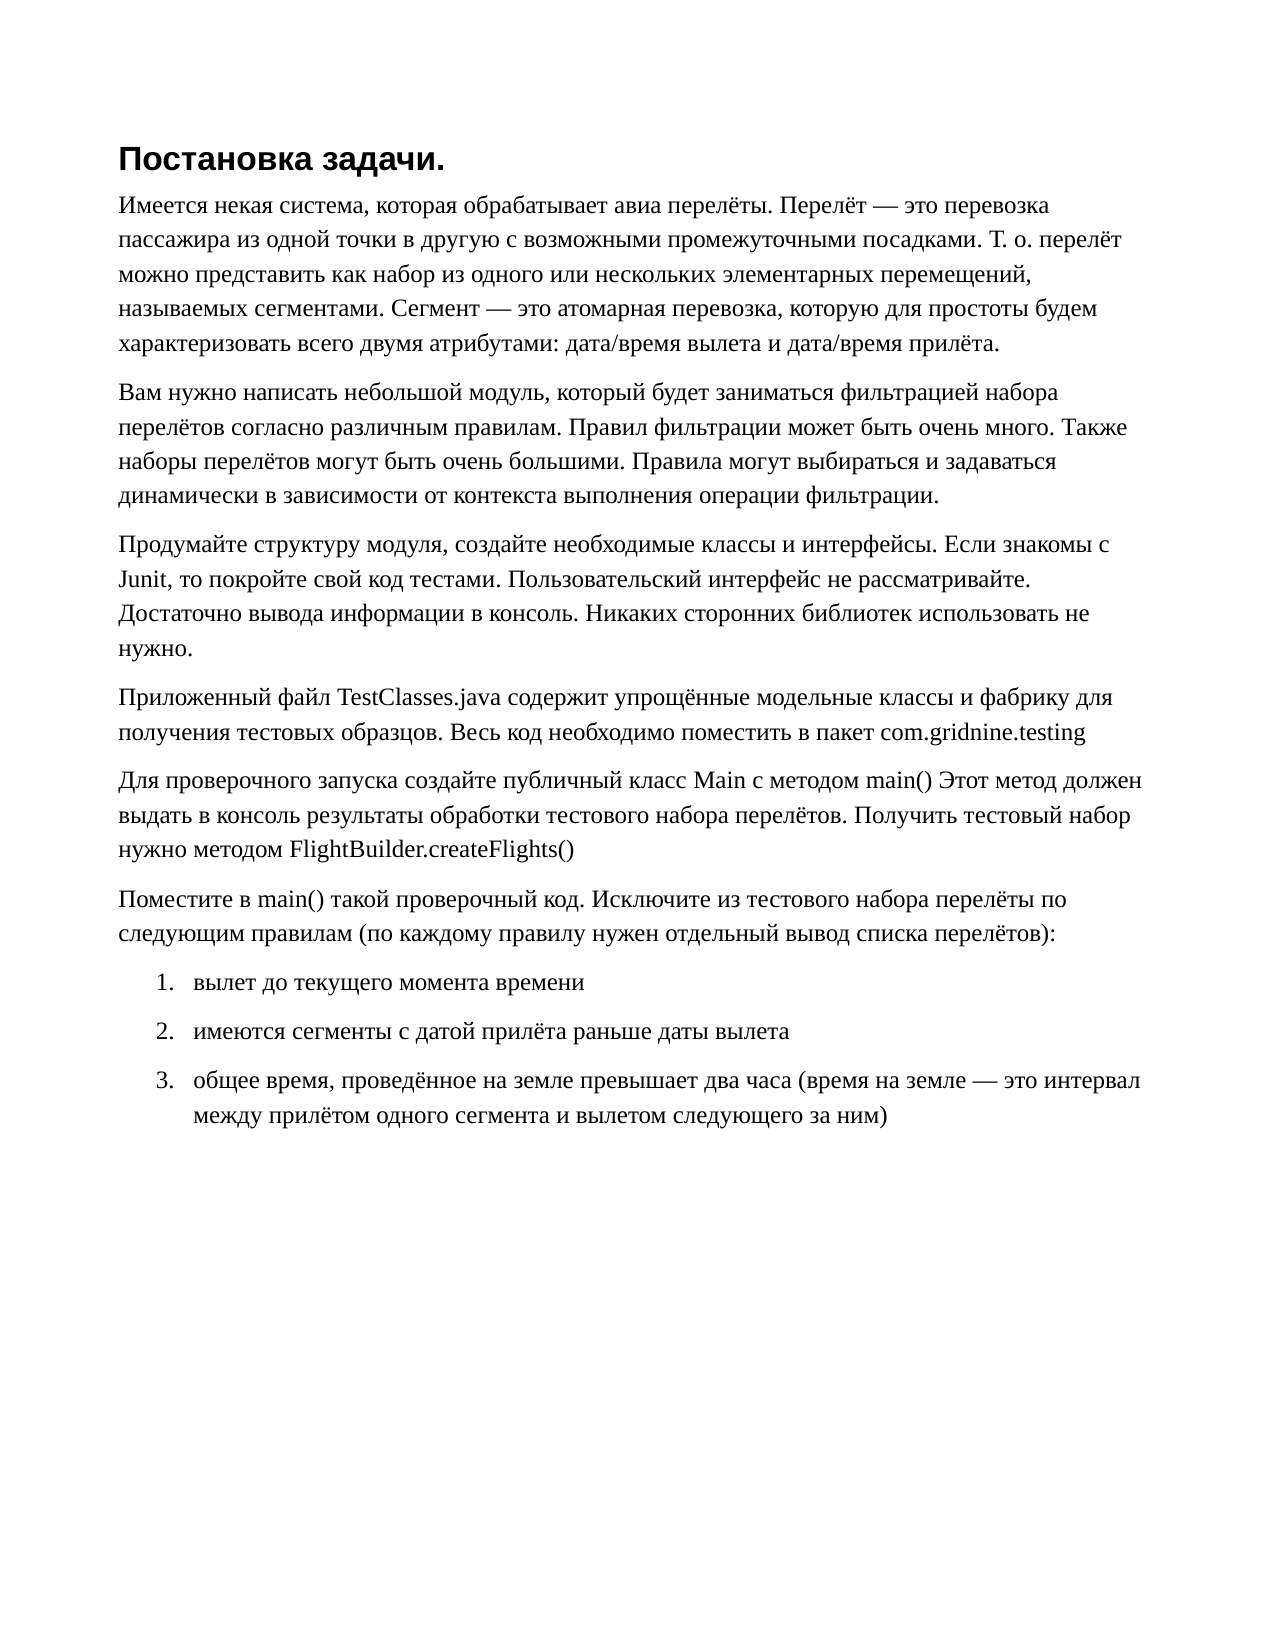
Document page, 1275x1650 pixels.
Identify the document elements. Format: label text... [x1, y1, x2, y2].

subtitle Постановка задачи. [118, 139, 1157, 178]
text Для проверочного запуска создайте публичный класс Main c методом main() Этот метод должен выдать в консоль результаты обработки тестового набора перелётов. Получить тестовый набор нужно методом FlightBuilder.createFlights() [118, 766, 1157, 863]
text Имеется некая система, которая обрабатывает авиа перелёты. Перелёт — это перевозка пассажира из одной точки в другую с возможными промежуточными посадками. Т. о. перелёт можно представить как набор из одного или нескольких элементарных перемещений, называемых сегментами. Сегмент — это атомарная перевозка, которую для простоты будем характеризовать всего двумя атрибутами: дата/время вылета и дата/время прилёта. [118, 190, 1157, 357]
text Продумайте структуру модуля, создайте необходимые классы и интерфейсы. Если знакомы с Junit, то покройте свой код тестами. Пользовательский интерфейс не рассматривайте. Достаточно вывода информации в консоль. Никаких сторонних библиотек использовать не нужно. [118, 529, 1157, 662]
list общее время, проведённое на земле превышает два часа (время на земле — это интервал между прилётом одного сегмента и вылетом следующего за ним) [156, 1065, 1157, 1128]
list вылет до текущего момента времени [156, 967, 1157, 996]
text Приложенный файл TestClasses.java содержит упрощённые модельные классы и фабрику для получения тестовых образцов. Весь код необходимо поместить в пакет com.gridnine.testing [118, 682, 1157, 745]
text Поместите в main() такой проверочный код. Исключите из тестового набора перелёты по следующим правилам (по каждому правилу нужен отдельный вывод списка перелётов): [118, 884, 1157, 947]
text Вам нужно написать небольшой модуль, который будет заниматься фильтрацией набора перелётов согласно различным правилам. Правил фильтрации может быть очень много. Также наборы перелётов могут быть очень большими. Правила могут выбираться и задаваться динамически в зависимости от контекста выполнения операции фильтрации. [118, 377, 1157, 509]
list имеются сегменты с датой прилёта раньше даты вылета [156, 1016, 1157, 1045]
